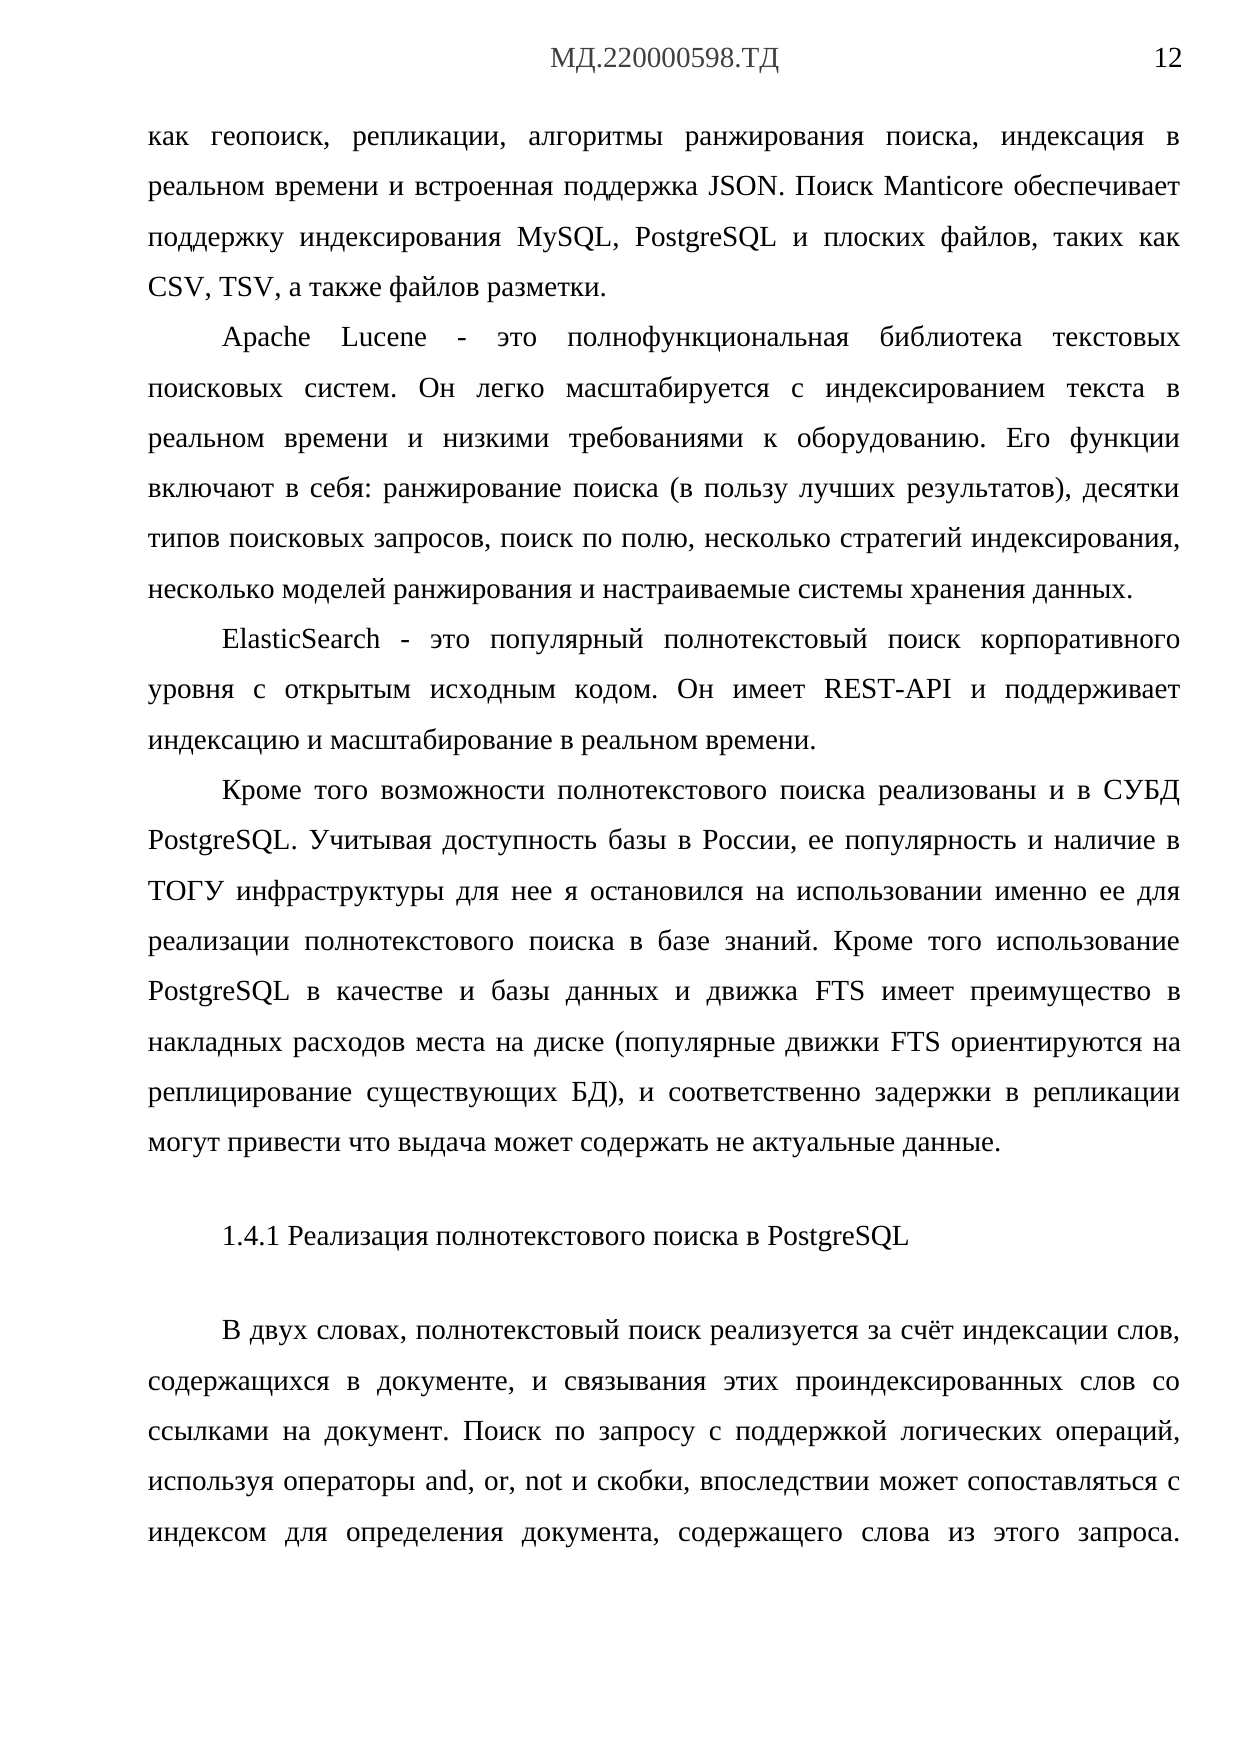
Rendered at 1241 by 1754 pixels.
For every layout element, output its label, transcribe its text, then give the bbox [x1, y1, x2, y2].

text В двух словах, полнотекстовый поиск реализуется за счёт индексации слов, содержащихся в документе, и связывания этих проиндексированных слов со ссылками на документ. Поиск по запросу с поддержкой логических операций, используя операторы and, or, not и скобки, впоследствии может сопоставляться с индексом для определения документа, содержащего слова из этого запроса. [148, 1312, 1181, 1547]
text Кроме того возможности полнотекстового поиска реализованы и в СУБД PostgreSQL. Учитывая доступность базы в России, ее популярность и наличие в ТОГУ инфраструктуры для нее я остановился на использовании именно ее для реализации полнотекстового поиска в базе знаний. Кроме того использование PostgreSQL в качестве и базы данных и движка FTS имеет преимущество в накладных расходов места на диске (популярные движки FTS ориентируются на реплицирование существующих БД), и соответственно задержки в репликации могут привести что выдача может содержать не актуальные данные. [148, 772, 1181, 1158]
text как геопоиск, репликации, алгоритмы ранжирования поиска, индексация в реальном времени и встроенная поддержка JSON. Поиск Manticore обеспечивает поддержку индексирования MySQL, PostgreSQL и плоских файлов, таких как CSV, TSV, а также файлов разметки. [148, 118, 1181, 303]
text ElasticSearch - это популярный полнотекстовый поиск корпоративного уровня с открытым исходным кодом. Он имеет REST-API и поддерживает индексацию и масштабирование в реальном времени. [148, 621, 1181, 755]
text Apache Lucene - это полнофункциональная библиотека текстовых поисковых систем. Он легко масштабируется с индексированием текста в реальном времени и низкими требованиями к оборудованию. Его функции включают в себя: ранжирование поиска (в пользу лучших результатов), десятки типов поисковых запросов, поиск по полю, несколько стратегий индексирования, несколько моделей ранжирования и настраиваемые системы хранения данных. [148, 319, 1181, 604]
subtitle Реализация полнотекстового поиска в PostgreSQL [222, 1218, 1181, 1252]
